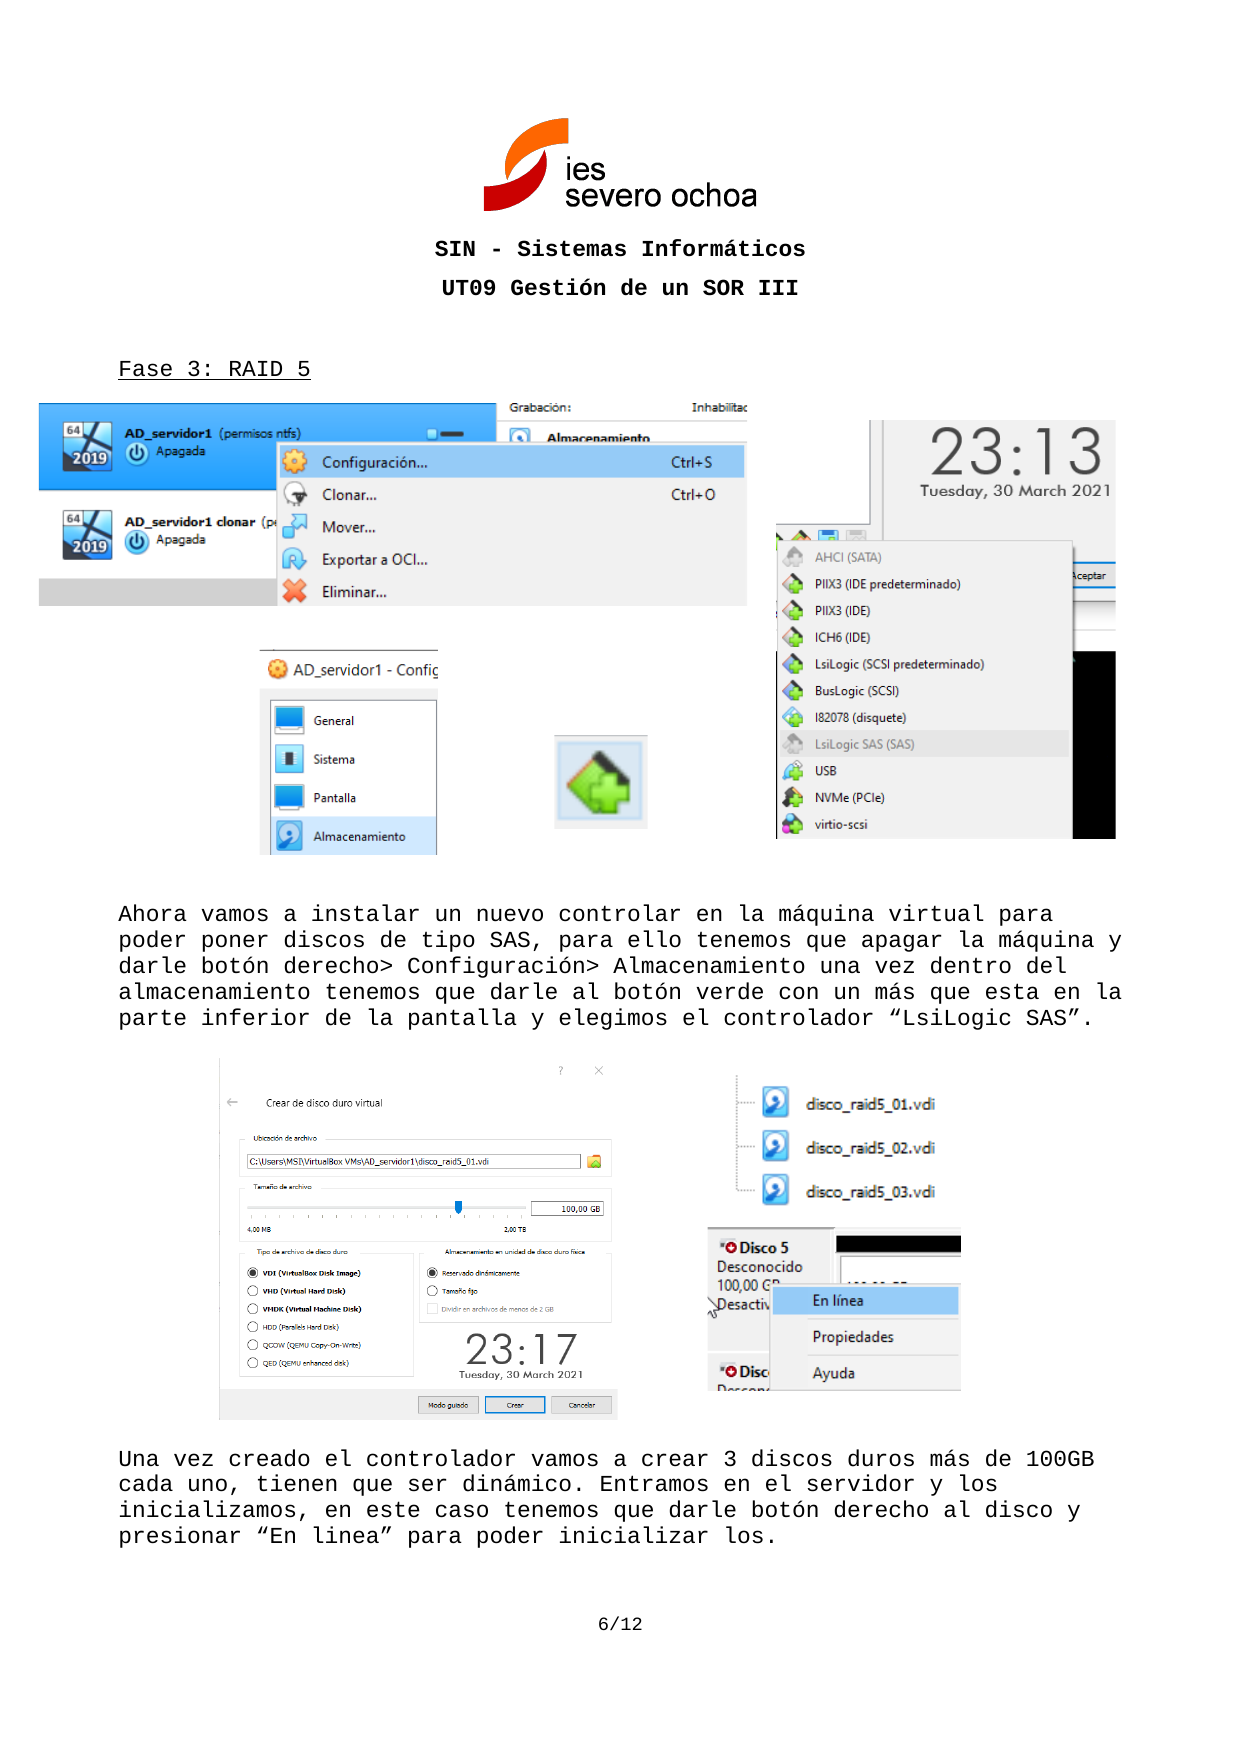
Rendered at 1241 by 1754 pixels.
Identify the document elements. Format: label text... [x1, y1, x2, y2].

picture [730, 1074, 977, 1218]
text Una vez creado el controlador vamos a crear 3 discos duros más de 100GB cada uno, tienen que ser dinámico. Entramos en el servidor y los inicializamos, en este caso tenemos que darle botón derecho al disco y presionar “En linea” para poder inicializar los. [118, 1447, 1122, 1551]
text Ahora vamos a instalar un nuevo controlar en la máquina virtual para poder poner discos de tipo SAS, para ello tenemos que apagar la máquina y darle botón derecho> Configuración> Almacenamiento una vez dentro del almacenamiento tenemos que darle al botón verde con un más que esta en la parte inferior de la pantalla y elegimos el controlador “LsiLogic SAS”. [118, 902, 1122, 1032]
picture [38, 403, 748, 606]
text Fase 3: RAID 5 [118, 357, 1122, 383]
picture [219, 1058, 618, 1420]
picture [776, 420, 1116, 839]
picture [707, 1227, 961, 1391]
picture [259, 649, 438, 855]
picture [554, 735, 648, 829]
picture [483, 118, 757, 211]
